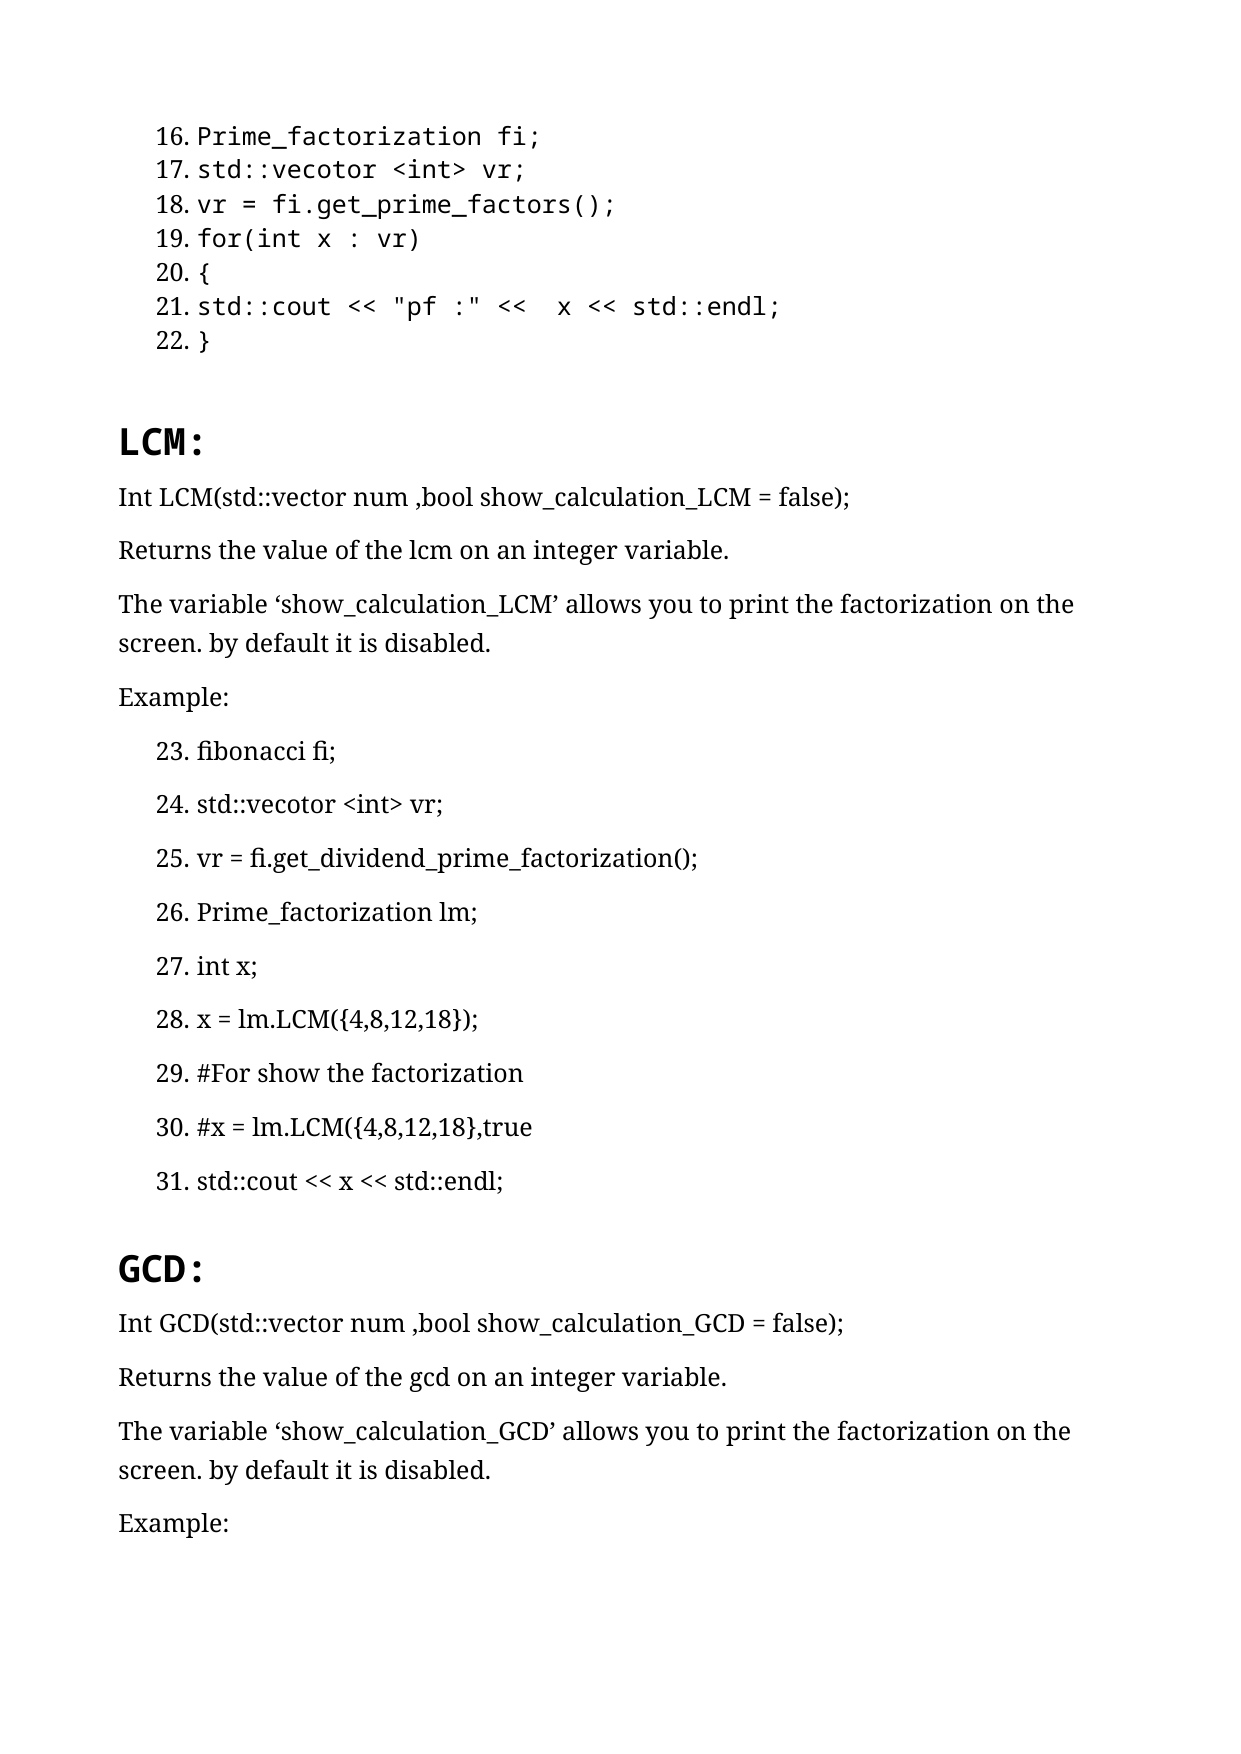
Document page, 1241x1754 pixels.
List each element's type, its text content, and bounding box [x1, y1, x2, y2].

list for(int x : vr) [155, 220, 1122, 254]
subtitle GCD: [118, 1242, 1122, 1293]
list std::cout << x << std::endl; [155, 1163, 1122, 1197]
list std::vecotor <int> vr; [155, 787, 1122, 821]
list vr = fi.get_prime_factors(); [155, 186, 1122, 220]
list { [155, 254, 1122, 288]
subtitle LCM: [118, 416, 1122, 467]
list std::vecotor <int> vr; [155, 152, 1122, 186]
list Prime_factorization lm; [155, 894, 1122, 929]
text Returns the value of the gcd on an integer variable. [118, 1359, 1122, 1393]
text Int LCM(std::vector num ,bool show_calculation_LCM = false); [118, 479, 1122, 513]
text Returns the value of the lcm on an integer variable. [118, 533, 1122, 567]
list } [155, 322, 1122, 357]
list fibonacci fi; [155, 733, 1122, 767]
list x = lm.LCM({4,8,12,18}); [155, 1002, 1122, 1036]
list #x = lm.LCM({4,8,12,18},true [155, 1109, 1122, 1144]
text Example: [118, 1506, 1122, 1540]
list int x; [155, 948, 1122, 982]
list Prime_factorization fi; [155, 118, 1122, 152]
list #For show the factorization [155, 1056, 1122, 1090]
list vr = fi.get_dividend_prime_factorization(); [155, 841, 1122, 875]
text The variable ‘show_calculation_GCD’ allows you to print the factorization on the screen. by default it is disabled. [118, 1413, 1122, 1486]
text Example: [118, 679, 1122, 714]
text Int GCD(std::vector num ,bool show_calculation_GCD = false); [118, 1306, 1122, 1340]
text The variable ‘show_calculation_LCM’ allows you to print the factorization on the screen. by default it is disabled. [118, 587, 1122, 660]
list std::cout << "pf :" << x << std::endl; [155, 288, 1122, 322]
